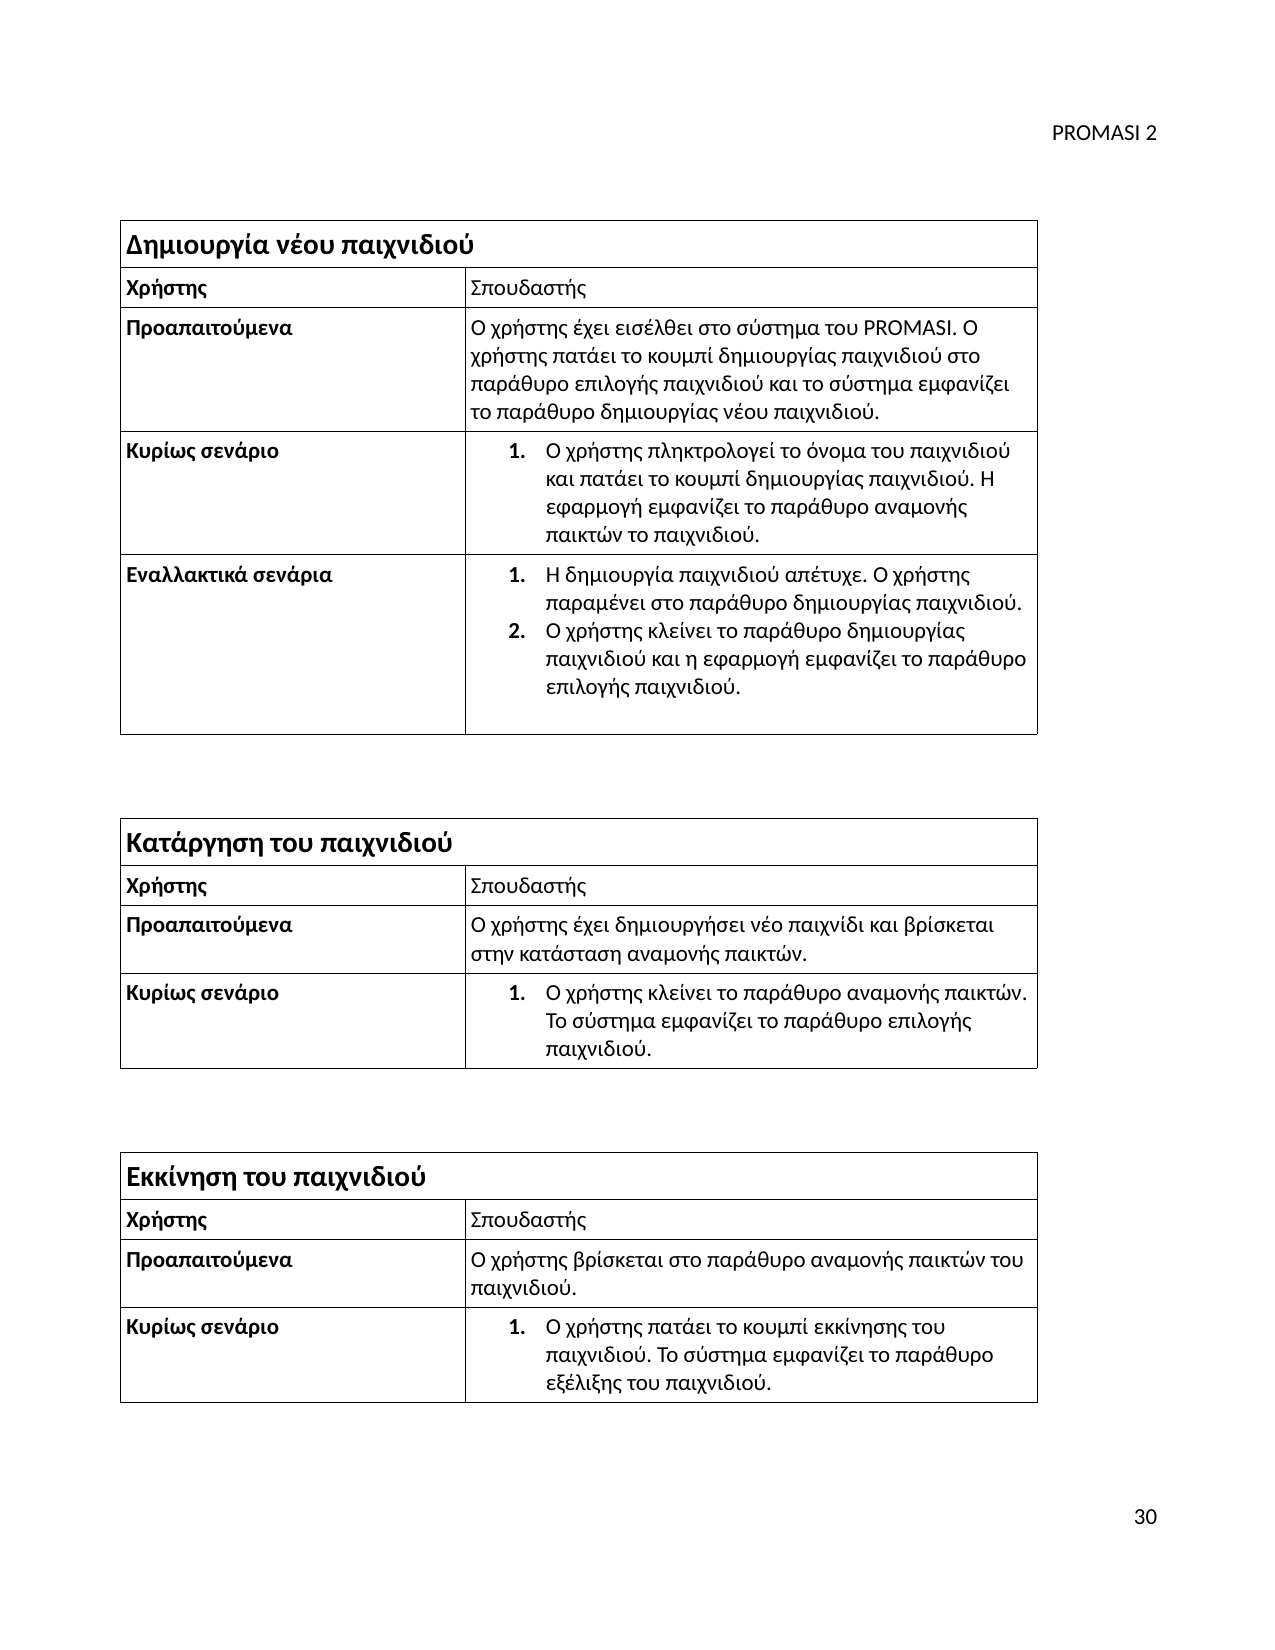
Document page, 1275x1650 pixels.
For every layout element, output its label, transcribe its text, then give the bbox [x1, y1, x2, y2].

table_cell Σπουδαστής [466, 1200, 1037, 1239]
table_cell Χρήστης [121, 1200, 465, 1239]
table_cell Προαπαιτούμενα [121, 906, 465, 972]
table_cell Ο χρήστης έχει εισέλθει στο σύστημα του PROMASI. Ο χρήστης πατάει το κουμπί δημιουργίας παιχνιδιού στο παράθυρο επιλογής παιχνιδιού και το σύστημα εμφανίζει το παράθυρο δημιουργίας νέου παιχνιδιού. [466, 308, 1037, 431]
table_cell Ο χρήστης πληκτρολογεί το όνομα του παιχνιδιού και πατάει το κουμπί δημιουργίας παιχνιδιού. Η εφαρμογή εμφανίζει το παράθυρο αναμονής παικτών το παιχνιδιού. [466, 432, 1037, 554]
table_header Δημιουργία νέου παιχνιδιού [121, 221, 1037, 267]
table_header Κατάργηση του παιχνιδιού [121, 819, 1037, 865]
table_cell Προαπαιτούμενα [121, 1240, 465, 1307]
table_cell Ο χρήστης κλείνει το παράθυρο αναμονής παικτών. Το σύστημα εμφανίζει το παράθυρο επιλογής παιχνιδιού. [466, 974, 1037, 1068]
table_cell Κυρίως σενάριο [121, 974, 465, 1068]
table_cell Χρήστης [121, 866, 465, 905]
table_cell Η δημιουργία παιχνιδιού απέτυχε. Ο χρήστης παραμένει στο παράθυρο δημιουργίας παιχνιδιού. Ο χρήστης κλείνει το παράθυρο δημιουργίας παιχνιδιού και η εφαρμογή εμφανίζει το παράθυρο επιλογής παιχνιδιού. [466, 555, 1037, 734]
table_cell Ο χρήστης βρίσκεται στο παράθυρο αναμονής παικτών του παιχνιδιού. [466, 1240, 1037, 1307]
table_cell Προαπαιτούμενα [121, 308, 465, 431]
table_cell Σπουδαστής [466, 866, 1037, 905]
table_cell Ο χρήστης πατάει το κουμπί εκκίνησης του παιχνιδιού. Το σύστημα εμφανίζει το παράθυρο εξέλιξης του παιχνιδιού. [466, 1308, 1037, 1402]
table_cell Κυρίως σενάριο [121, 1308, 465, 1402]
table_cell Σπουδαστής [466, 268, 1037, 307]
table_cell Κυρίως σενάριο [121, 432, 465, 554]
table_cell Εναλλακτικά σενάρια [121, 555, 465, 734]
table_header Εκκίνηση του παιχνιδιού [121, 1153, 1037, 1199]
table_cell Χρήστης [121, 268, 465, 307]
table_cell Ο χρήστης έχει δημιουργήσει νέο παιχνίδι και βρίσκεται στην κατάσταση αναμονής παικτών. [466, 906, 1037, 972]
